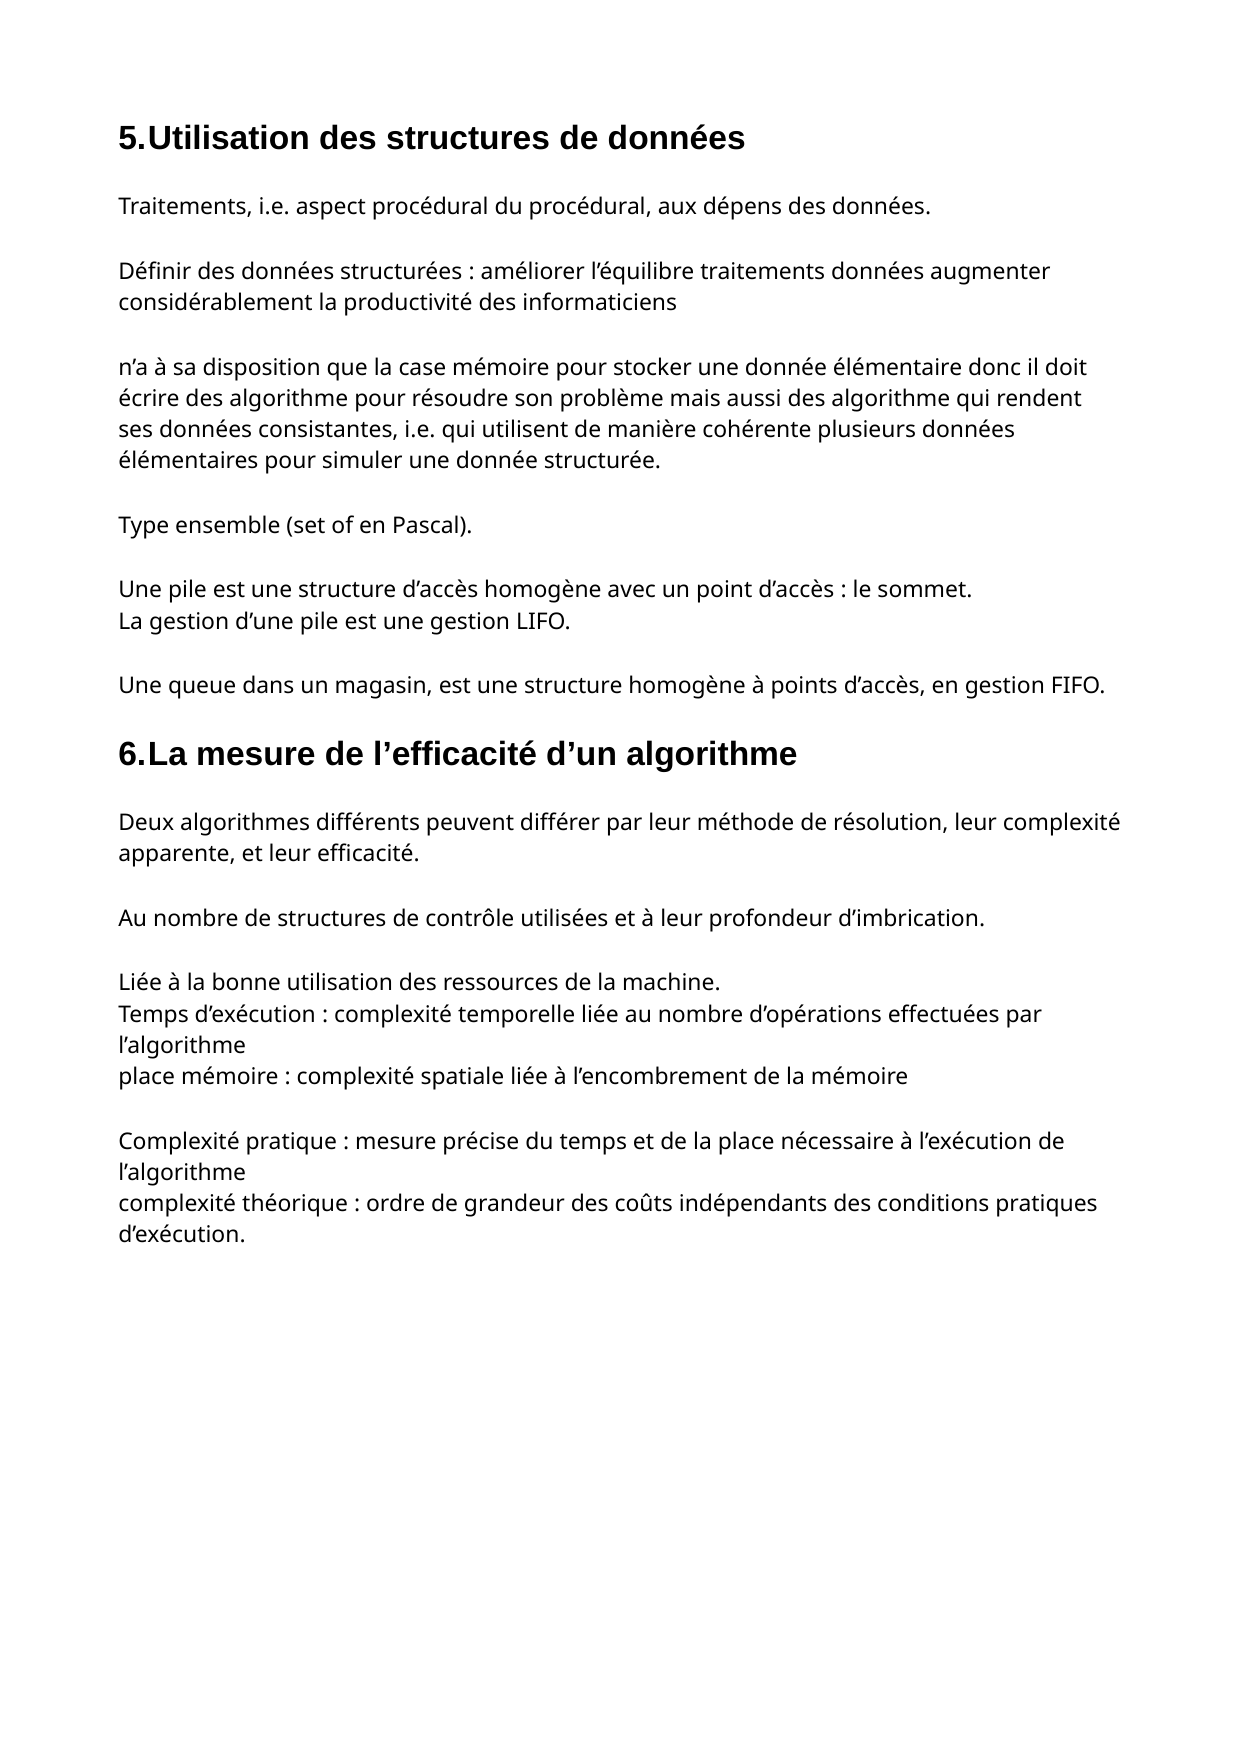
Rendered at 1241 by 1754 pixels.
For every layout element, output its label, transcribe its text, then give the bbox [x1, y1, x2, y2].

subtitle Au nombre de structures de contrôle utilisées et à leur profondeur d’imbrication. [118, 902, 1122, 933]
subtitle Une pile est une structure d’accès homogène avec un point d’accès : le sommet. La gestion d’une pile est une gestion LIFO. [118, 573, 1122, 636]
subtitle Une queue dans un magasin, est une structure homogène à points d’accès, en gestion FIFO. [118, 669, 1122, 701]
subtitle Traitements, i.e. aspect procédural du procédural, aux dépens des données. [118, 190, 1122, 221]
subtitle Définir des données structurées : améliorer l’équilibre traitements données augmenter considérablement la productivité des informaticiens [118, 255, 1122, 317]
subtitle La mesure de l’efficacité d’un algorithme [118, 734, 1122, 772]
subtitle Complexité pratique : mesure précise du temps et de la place nécessaire à l’exécution de l’algorithme complexité théorique : ordre de grandeur des coûts indépendants des conditions pratiques d’exécution. [118, 1124, 1122, 1249]
subtitle Deux algorithmes différents peuvent différer par leur méthode de résolution, leur complexité apparente, et leur efficacité. [118, 806, 1122, 868]
subtitle Utilisation des structures de données [118, 118, 1122, 157]
subtitle n’a à sa disposition que la case mémoire pour stocker une donnée élémentaire donc il doit écrire des algorithme pour résoudre son problème mais aussi des algorithme qui rendent ses données consistantes, i.e. qui utilisent de manière cohérente plusieurs données élémentaires pour simuler une donnée structurée. [118, 351, 1122, 476]
subtitle Type ensemble (set of en Pascal). [118, 509, 1122, 540]
subtitle Liée à la bonne utilisation des ressources de la machine. Temps d’exécution : complexité temporelle liée au nombre d’opérations effectuées par l’algorithme place mémoire : complexité spatiale liée à l’encombrement de la mémoire [118, 966, 1122, 1091]
